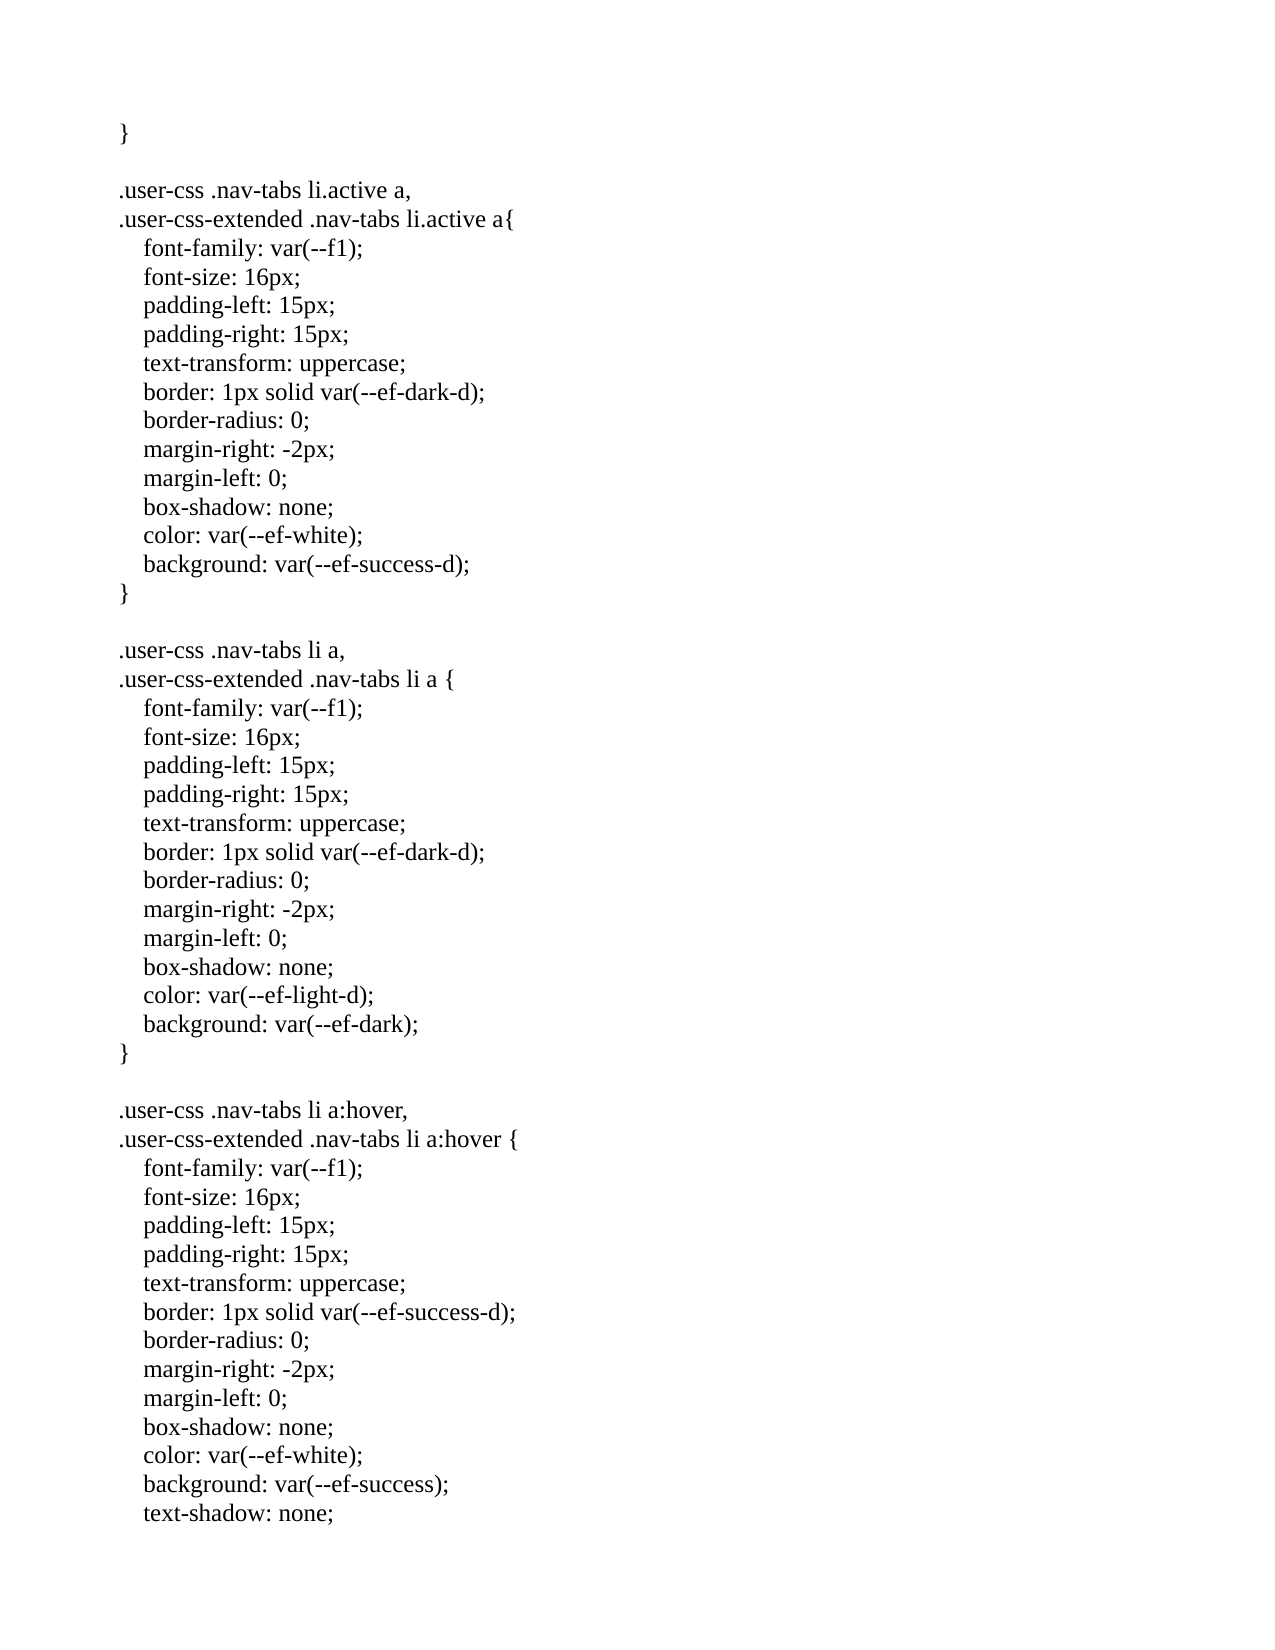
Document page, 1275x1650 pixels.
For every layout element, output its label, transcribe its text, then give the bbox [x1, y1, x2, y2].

text font-size: 16px; [118, 262, 1157, 291]
text color: var(--ef-white); [118, 521, 1157, 549]
text font-size: 16px; [118, 722, 1157, 751]
text border: 1px solid var(--ef-dark-d); [118, 837, 1157, 866]
text box-shadow: none; [118, 492, 1157, 521]
text } [118, 118, 1157, 147]
text background: var(--ef-success-d); [118, 549, 1157, 578]
text color: var(--ef-white); [118, 1441, 1157, 1469]
text background: var(--ef-dark); [118, 1009, 1157, 1038]
text background: var(--ef-success); [118, 1469, 1157, 1498]
text text-transform: uppercase; [118, 1268, 1157, 1297]
text text-transform: uppercase; [118, 808, 1157, 837]
text .user-css .nav-tabs li a:hover, [118, 1096, 1157, 1124]
text .user-css-extended .nav-tabs li a:hover { [118, 1124, 1157, 1153]
text margin-right: -2px; [118, 434, 1157, 463]
text text-transform: uppercase; [118, 348, 1157, 377]
text font-size: 16px; [118, 1182, 1157, 1211]
text text-shadow: none; [118, 1498, 1157, 1527]
text border-radius: 0; [118, 406, 1157, 434]
text font-family: var(--f1); [118, 233, 1157, 262]
text border: 1px solid var(--ef-success-d); [118, 1297, 1157, 1326]
text color: var(--ef-light-d); [118, 981, 1157, 1009]
text margin-left: 0; [118, 1383, 1157, 1412]
text .user-css-extended .nav-tabs li a { [118, 664, 1157, 693]
text padding-right: 15px; [118, 779, 1157, 808]
text .user-css-extended .nav-tabs li.active a{ [118, 204, 1157, 233]
text .user-css .nav-tabs li a, [118, 636, 1157, 664]
text margin-right: -2px; [118, 1354, 1157, 1383]
text box-shadow: none; [118, 952, 1157, 981]
text padding-right: 15px; [118, 1239, 1157, 1268]
text margin-left: 0; [118, 463, 1157, 492]
text .user-css .nav-tabs li.active a, [118, 176, 1157, 204]
text padding-left: 15px; [118, 751, 1157, 779]
text padding-left: 15px; [118, 1211, 1157, 1239]
text font-family: var(--f1); [118, 693, 1157, 722]
text } [118, 1038, 1157, 1067]
text font-family: var(--f1); [118, 1153, 1157, 1182]
text margin-left: 0; [118, 923, 1157, 952]
text padding-left: 15px; [118, 291, 1157, 319]
text border-radius: 0; [118, 1326, 1157, 1354]
text padding-right: 15px; [118, 319, 1157, 348]
text border: 1px solid var(--ef-dark-d); [118, 377, 1157, 406]
text } [118, 578, 1157, 607]
text border-radius: 0; [118, 866, 1157, 894]
text box-shadow: none; [118, 1412, 1157, 1441]
text margin-right: -2px; [118, 894, 1157, 923]
